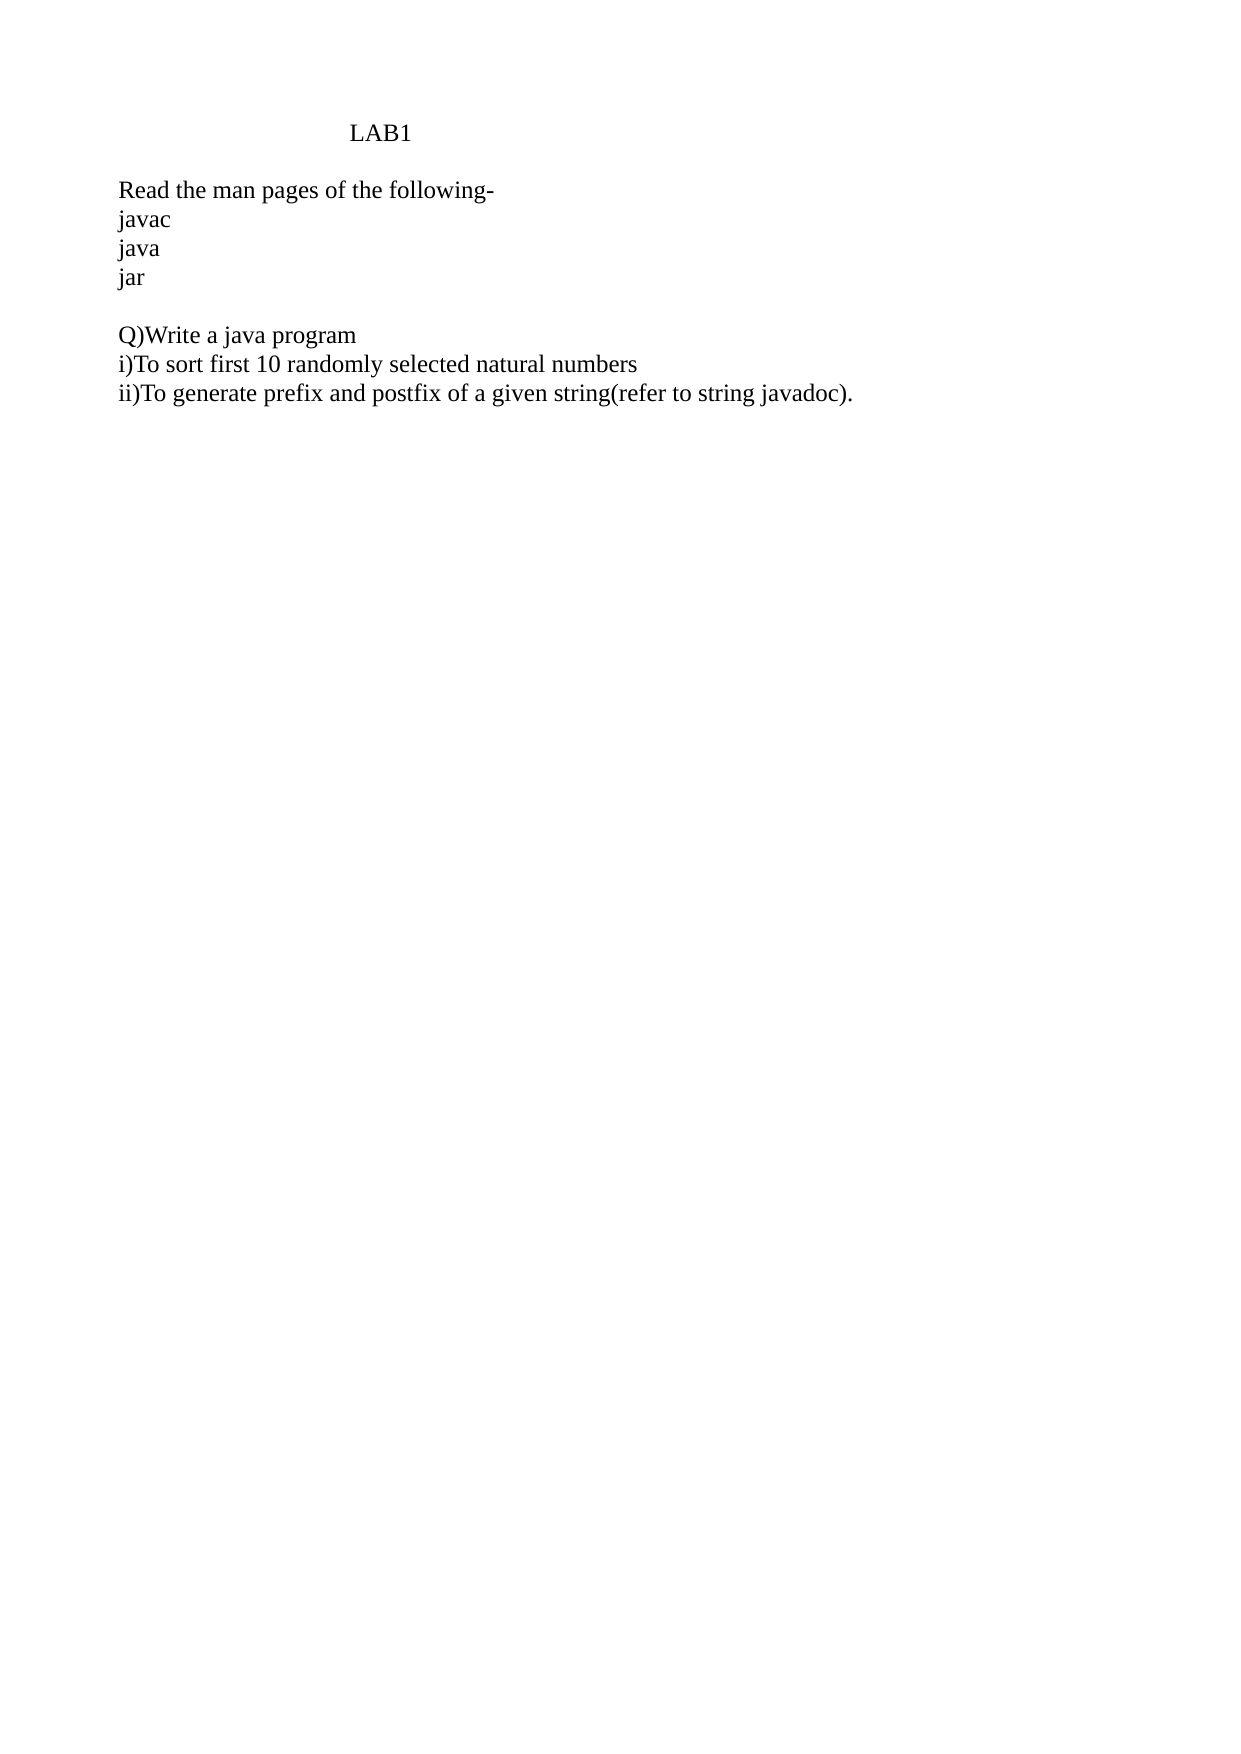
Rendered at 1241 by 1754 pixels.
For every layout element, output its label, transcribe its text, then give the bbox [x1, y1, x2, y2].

text jar [118, 262, 1122, 291]
text Q)Write a java program [118, 320, 1122, 349]
text java [118, 233, 1122, 262]
text javac [118, 204, 1122, 233]
text Read the man pages of the following- [118, 176, 1122, 204]
text LAB1 [118, 118, 1122, 147]
text ii)To generate prefix and postfix of a given string(refer to string javadoc). [118, 378, 1122, 406]
text i)To sort first 10 randomly selected natural numbers [118, 349, 1122, 378]
